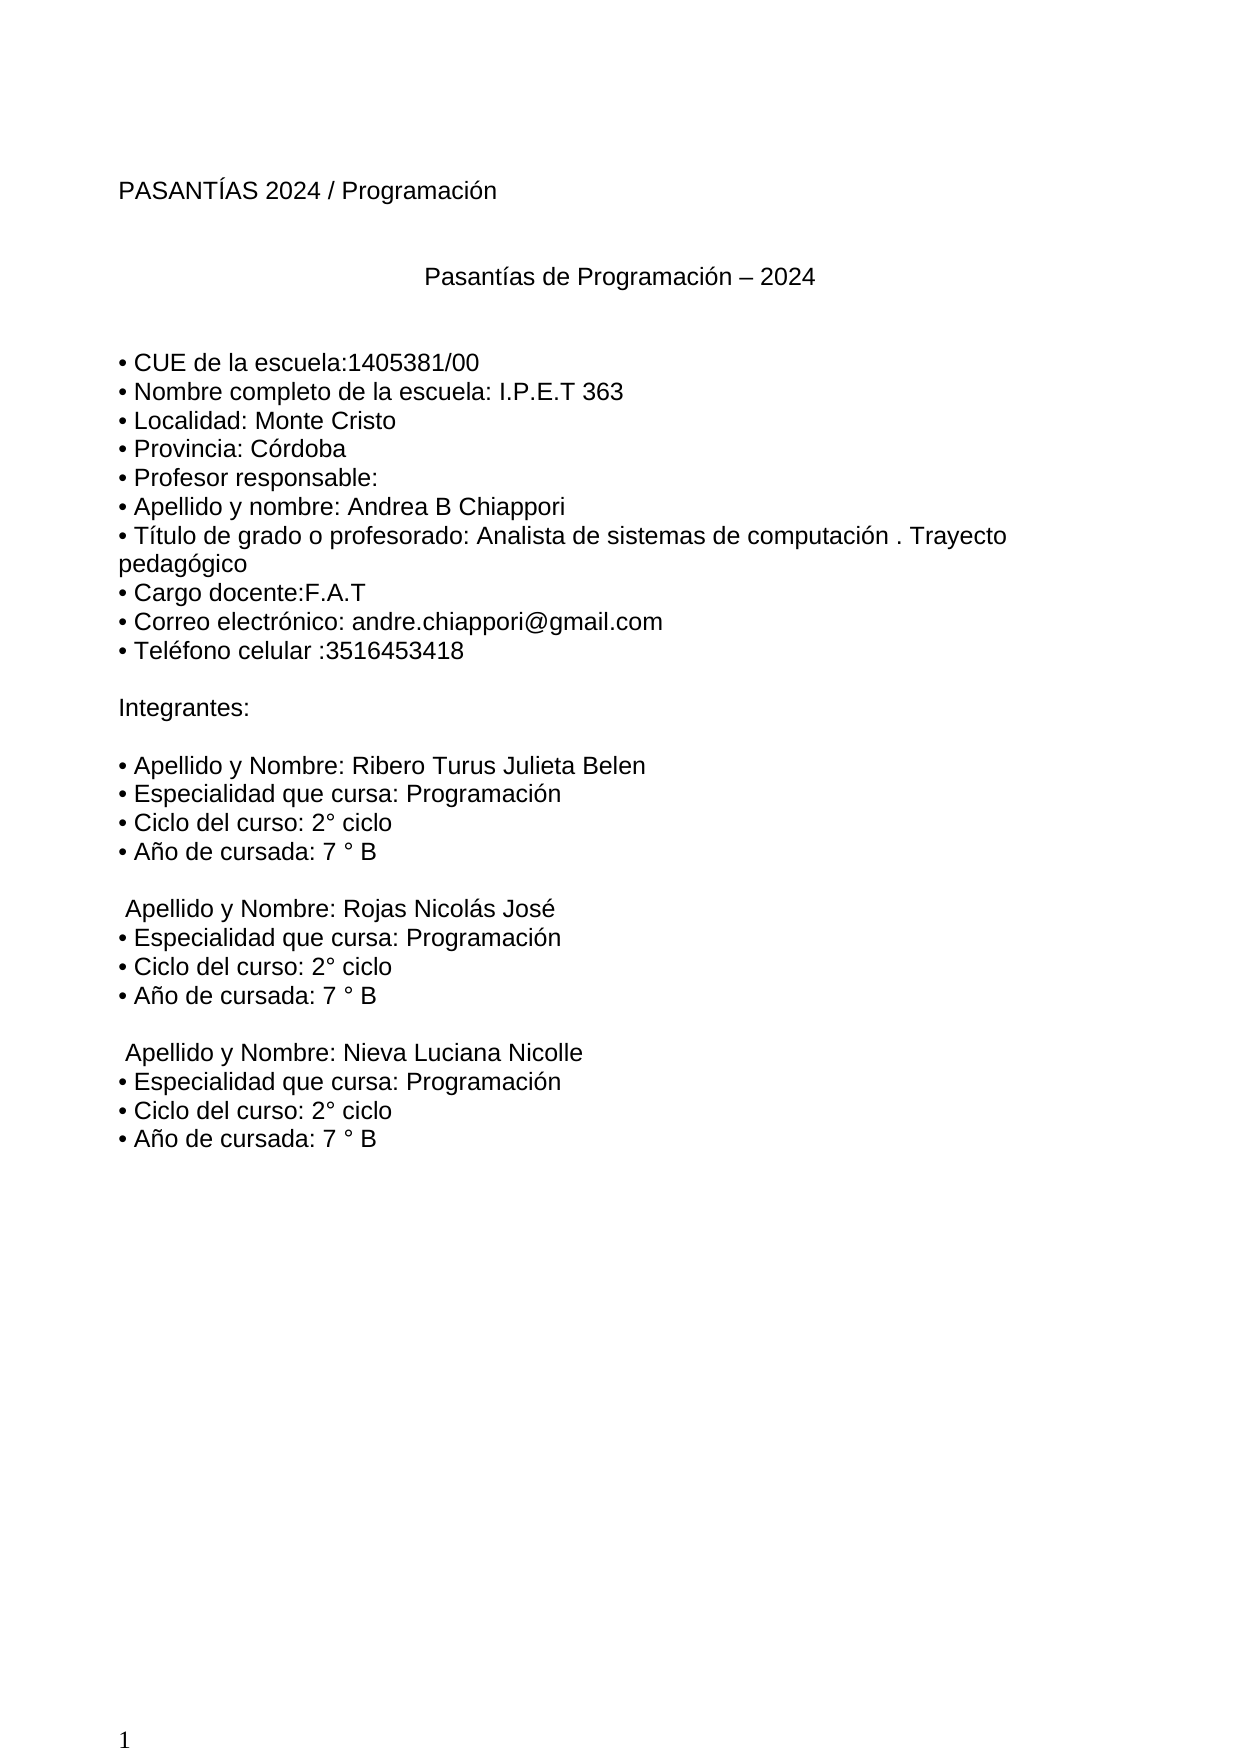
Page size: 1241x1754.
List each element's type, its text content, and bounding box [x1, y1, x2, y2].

text • Localidad: Monte Cristo [118, 406, 1122, 434]
text • Especialidad que cursa: Programación [118, 1067, 1122, 1096]
text • Provincia: Córdoba [118, 434, 1122, 463]
text • Especialidad que cursa: Programación [118, 779, 1122, 808]
text • Ciclo del curso: 2° ciclo [118, 952, 1122, 981]
text Pasantías de Programación – 2024 [118, 262, 1122, 291]
text • Apellido y Nombre: Ribero Turus Julieta Belen [118, 751, 1122, 779]
text • Nombre completo de la escuela: I.P.E.T 363 [118, 377, 1122, 406]
text • Profesor responsable: [118, 463, 1122, 492]
text • Año de cursada: 7 ° B [118, 1124, 1122, 1153]
text • Teléfono celular :3516453418 [118, 636, 1122, 664]
text Apellido y Nombre: Nieva Luciana Nicolle [118, 1038, 1122, 1067]
text Apellido y Nombre: Rojas Nicolás José [118, 894, 1122, 923]
text • CUE de la escuela:1405381/00 [118, 348, 1122, 377]
text • Ciclo del curso: 2° ciclo [118, 808, 1122, 837]
text • Ciclo del curso: 2° ciclo [118, 1096, 1122, 1124]
text • Título de grado o profesorado: Analista de sistemas de computación . Trayecto pedagógico [118, 521, 1122, 578]
text • Correo electrónico: andre.chiappori@gmail.com [118, 607, 1122, 636]
text • Cargo docente:F.A.T [118, 578, 1122, 607]
text • Año de cursada: 7 ° B [118, 837, 1122, 866]
text • Año de cursada: 7 ° B [118, 981, 1122, 1009]
text Integrantes: [118, 693, 1122, 722]
text PASANTÍAS 2024 / Programación [118, 176, 1122, 204]
text • Apellido y nombre: Andrea B Chiappori [118, 492, 1122, 521]
text • Especialidad que cursa: Programación [118, 923, 1122, 952]
